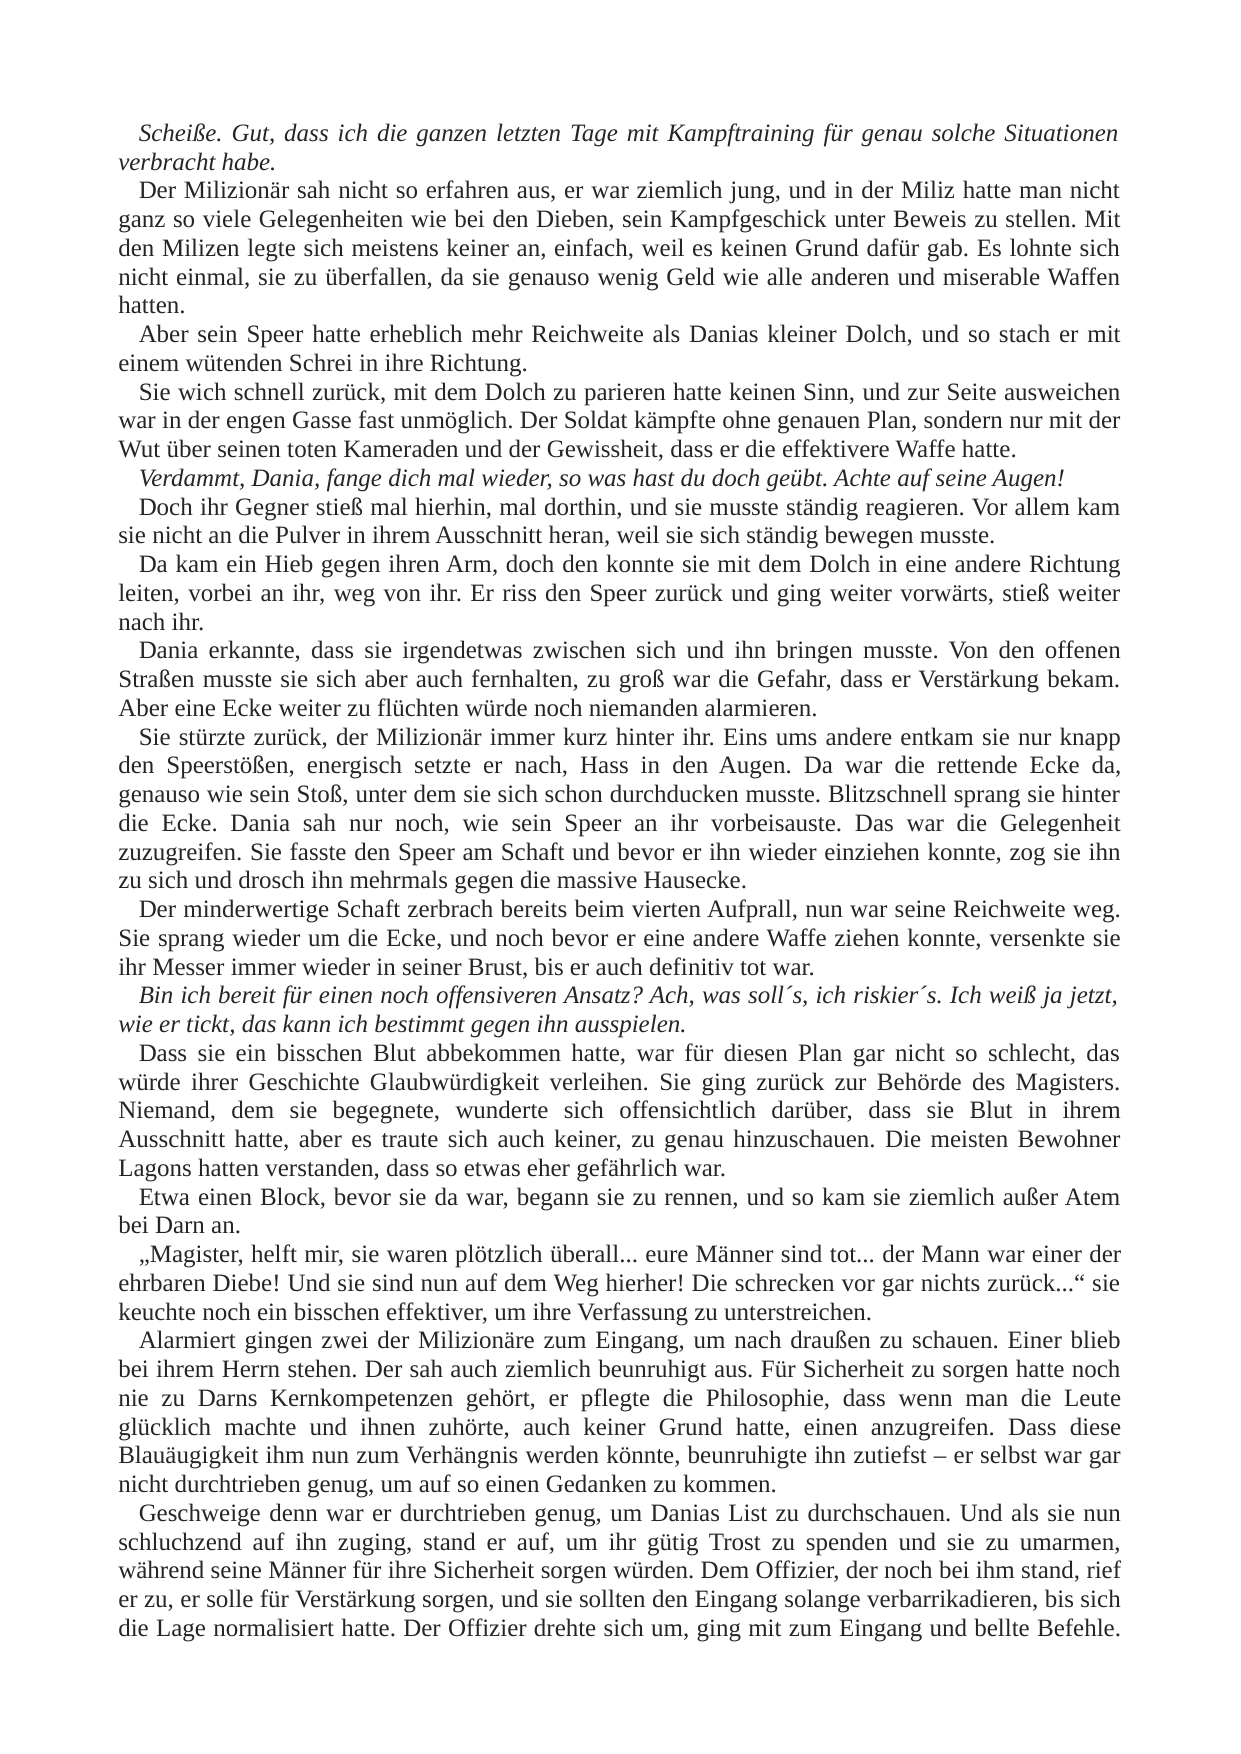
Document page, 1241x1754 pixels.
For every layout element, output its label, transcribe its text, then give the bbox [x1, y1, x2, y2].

text Alarmiert gingen zwei der Milizionäre zum Eingang, um nach draußen zu schauen. Einer blieb bei ihrem Herrn stehen. Der sah auch ziemlich beunruhigt aus. Für Sicherheit zu sorgen hatte noch nie zu Darns Kernkompetenzen gehört, er pflegte die Philosophie, dass wenn man die Leute glücklich machte und ihnen zuhörte, auch keiner Grund hatte, einen anzugreifen. Dass diese Blauäugigkeit ihm nun zum Verhängnis werden könnte, beunruhigte ihn zutiefst – er selbst war gar nicht durchtrieben genug, um auf so einen Gedanken zu kommen. [118, 1326, 1122, 1498]
text Sie wich schnell zurück, mit dem Dolch zu parieren hatte keinen Sinn, und zur Seite ausweichen war in der engen Gasse fast unmöglich. Der Soldat kämpfte ohne genauen Plan, sondern nur mit der Wut über seinen toten Kameraden und der Gewissheit, dass er die effektivere Waffe hatte. [118, 377, 1122, 463]
text Doch ihr Gegner stieß mal hierhin, mal dorthin, und sie musste ständig reagieren. Vor allem kam sie nicht an die Pulver in ihrem Ausschnitt heran, weil sie sich ständig bewegen musste. [118, 492, 1122, 549]
text Verdammt, Dania, fange dich mal wieder, so was hast du doch geübt. Achte auf seine Augen! [118, 463, 1122, 492]
text Dania erkannte, dass sie irgendetwas zwischen sich und ihn bringen musste. Von den offenen Straßen musste sie sich aber auch fernhalten, zu groß war die Gefahr, dass er Verstärkung bekam. Aber eine Ecke weiter zu flüchten würde noch niemanden alarmieren. [118, 636, 1122, 722]
text Dass sie ein bisschen Blut abbekommen hatte, war für diesen Plan gar nicht so schlecht, das würde ihrer Geschichte Glaubwürdigkeit verleihen. Sie ging zurück zur Behörde des Magisters. Niemand, dem sie begegnete, wunderte sich offensichtlich darüber, dass sie Blut in ihrem Ausschnitt hatte, aber es traute sich auch keiner, zu genau hinzuschauen. Die meisten Bewohner Lagons hatten verstanden, dass so etwas eher gefährlich war. [118, 1038, 1122, 1182]
text Scheiße. Gut, dass ich die ganzen letzten Tage mit Kampftraining für genau solche Situationen verbracht habe. [118, 118, 1122, 176]
text Etwa einen Block, bevor sie da war, begann sie zu rennen, und so kam sie ziemlich außer Atem bei Darn an. [118, 1182, 1122, 1239]
text Der minderwertige Schaft zerbrach bereits beim vierten Aufprall, nun war seine Reichweite weg. Sie sprang wieder um die Ecke, und noch bevor er eine andere Waffe ziehen konnte, versenkte sie ihr Messer immer wieder in seiner Brust, bis er auch definitiv tot war. [118, 894, 1122, 981]
text Sie stürzte zurück, der Milizionär immer kurz hinter ihr. Eins ums andere entkam sie nur knapp den Speerstößen, energisch setzte er nach, Hass in den Augen. Da war die rettende Ecke da, genauso wie sein Stoß, unter dem sie sich schon durchducken musste. Blitzschnell sprang sie hinter die Ecke. Dania sah nur noch, wie sein Speer an ihr vorbeisauste. Das war die Gelegenheit zuzugreifen. Sie fasste den Speer am Schaft und bevor er ihn wieder einziehen konnte, zog sie ihn zu sich und drosch ihn mehrmals gegen die massive Hausecke. [118, 722, 1122, 894]
text „Magister, helft mir, sie waren plötzlich überall... eure Männer sind tot... der Mann war einer der ehrbaren Diebe! Und sie sind nun auf dem Weg hierher! Die schrecken vor gar nichts zurück...“ sie keuchte noch ein bisschen effektiver, um ihre Verfassung zu unterstreichen. [118, 1239, 1122, 1326]
text Geschweige denn war er durchtrieben genug, um Danias List zu durchschauen. Und als sie nun schluchzend auf ihn zuging, stand er auf, um ihr gütig Trost zu spenden und sie zu umarmen, während seine Männer für ihre Sicherheit sorgen würden. Dem Offizier, der noch bei ihm stand, rief er zu, er solle für Verstärkung sorgen, und sie sollten den Eingang solange verbarrikadieren, bis sich die Lage normalisiert hatte. Der Offizier drehte sich um, ging mit zum Eingang und bellte Befehle. [118, 1498, 1122, 1642]
text Da kam ein Hieb gegen ihren Arm, doch den konnte sie mit dem Dolch in eine andere Richtung leiten, vorbei an ihr, weg von ihr. Er riss den Speer zurück und ging weiter vorwärts, stieß weiter nach ihr. [118, 549, 1122, 636]
text Der Milizionär sah nicht so erfahren aus, er war ziemlich jung, und in der Miliz hatte man nicht ganz so viele Gelegenheiten wie bei den Dieben, sein Kampfgeschick unter Beweis zu stellen. Mit den Milizen legte sich meistens keiner an, einfach, weil es keinen Grund dafür gab. Es lohnte sich nicht einmal, sie zu überfallen, da sie genauso wenig Geld wie alle anderen und miserable Waffen hatten. [118, 176, 1122, 319]
text Aber sein Speer hatte erheblich mehr Reichweite als Danias kleiner Dolch, und so stach er mit einem wütenden Schrei in ihre Richtung. [118, 319, 1122, 377]
text Bin ich bereit für einen noch offensiveren Ansatz? Ach, was soll´s, ich riskier´s. Ich weiß ja jetzt, wie er tickt, das kann ich bestimmt gegen ihn ausspielen. [118, 981, 1122, 1038]
